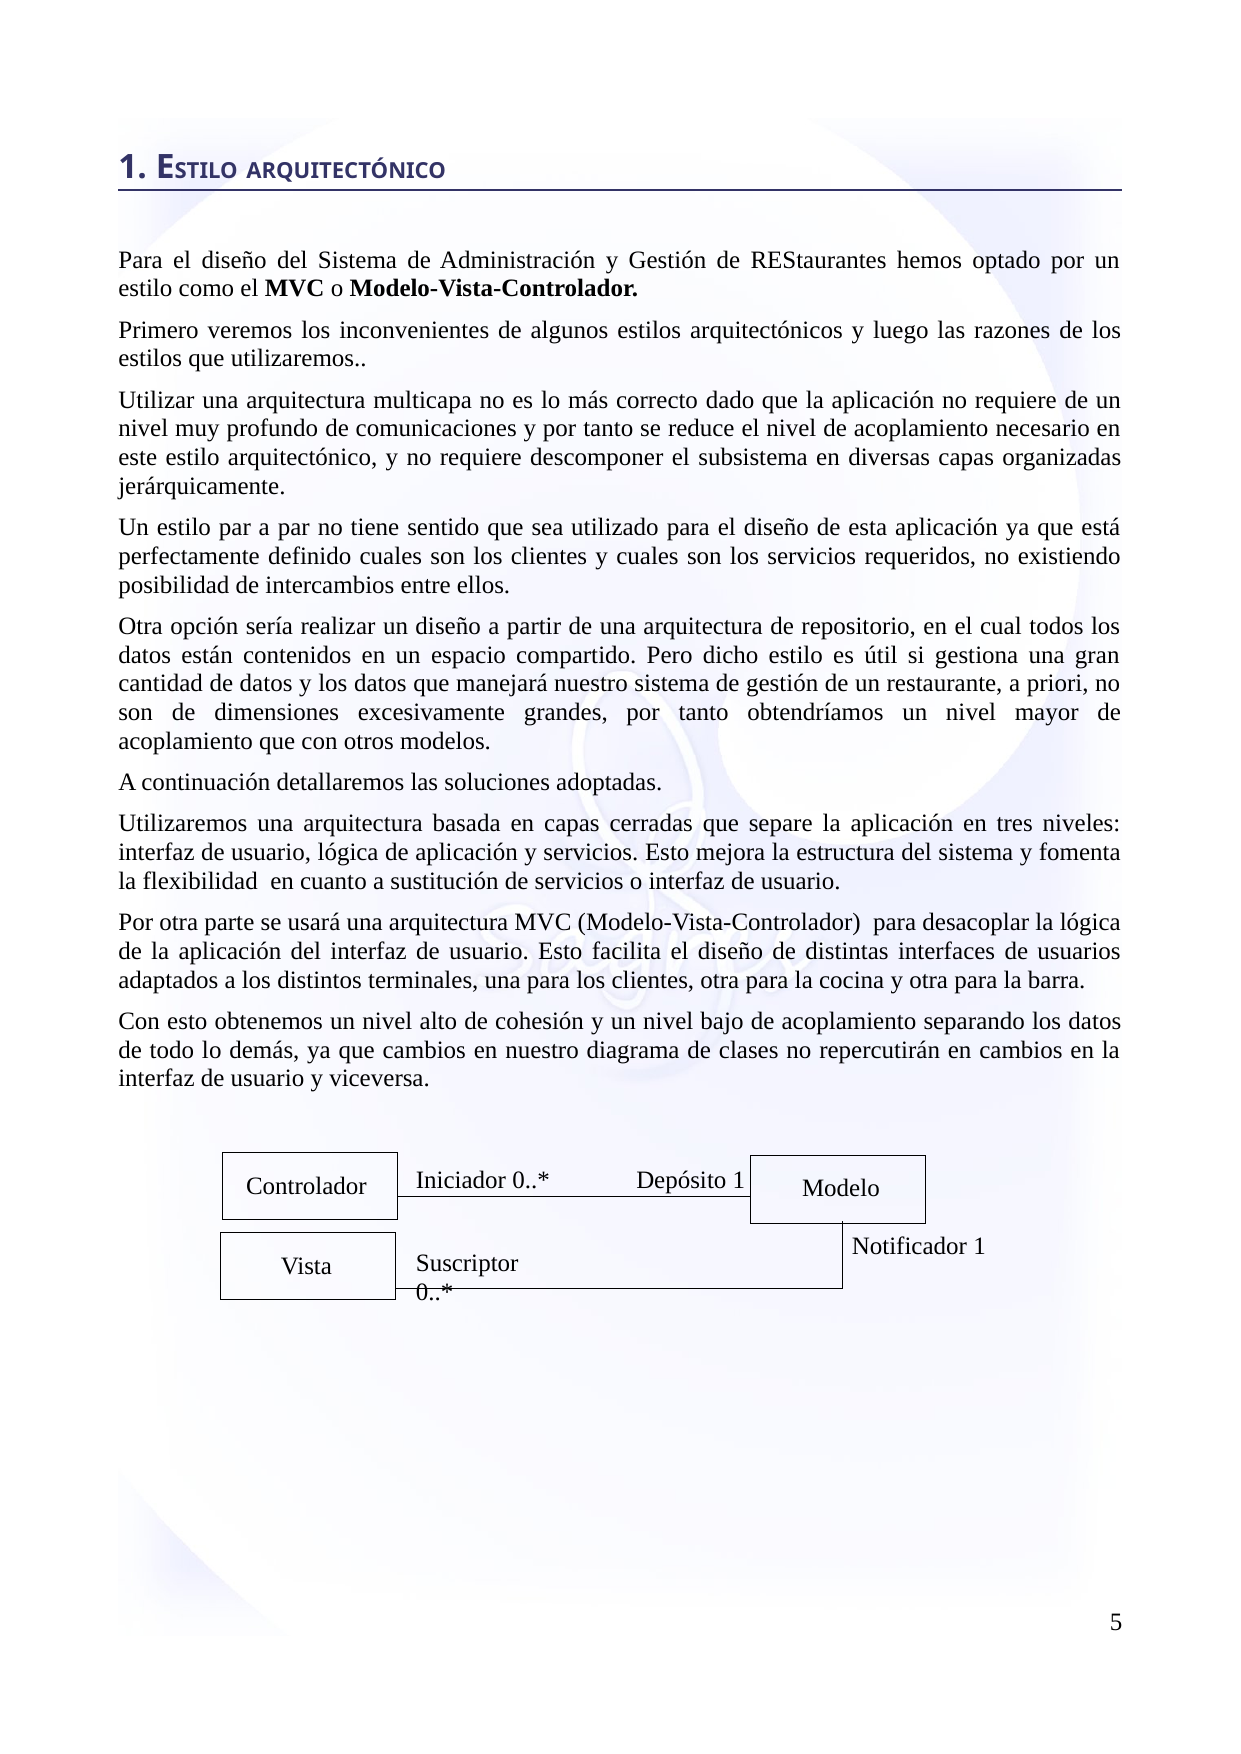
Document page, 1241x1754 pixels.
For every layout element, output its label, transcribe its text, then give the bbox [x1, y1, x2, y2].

picture [118, 302, 1122, 315]
text Con esto obtenemos un nivel alto de cohesión y un nivel bajo de acoplamiento separando los datos de todo lo demás, ya que cambios en nuestro diagrama de clases no repercutirán en cambios en la interfaz de usuario y viceversa. [118, 1006, 1122, 1092]
picture [118, 500, 1122, 512]
text Primero veremos los inconvenientes de algunos estilos arquitectónicos y luego las razones de los estilos que utilizaremos.. [118, 315, 1122, 372]
picture [118, 372, 1122, 385]
text A continuación detallaremos las soluciones adoptadas. [118, 767, 1122, 796]
text Para el diseño del Sistema de Administración y Gestión de REStaurantes hemos optado por un estilo como el MVC o Modelo-Vista-Controlador. [118, 245, 1122, 302]
picture [118, 1092, 1122, 1636]
picture [118, 993, 1122, 1006]
text Por otra parte se usará una arquitectura MVC (Modelo-Vista-Controlador) para desacoplar la lógica de la aplicación del interfaz de usuario. Esto facilita el diseño de distintas interfaces de usuarios adaptados a los distintos terminales, una para los clientes, otra para la cocina y otra para la barra. [118, 907, 1122, 993]
picture [118, 796, 1122, 808]
picture [118, 118, 1122, 143]
text Utilizar una arquitectura multicapa no es lo más correcto dado que la aplicación no requiere de un nivel muy profundo de comunicaciones y por tanto se reduce el nivel de acoplamiento necesario en este estilo arquitectónico, y no requiere descomponer el subsistema en diversas capas organizadas jerárquicamente. [118, 385, 1122, 500]
text Utilizaremos una arquitectura basada en capas cerradas que separe la aplicación en tres niveles: interfaz de usuario, lógica de aplicación y servicios. Esto mejora la estructura del sistema y fomenta la flexibilidad en cuanto a sustitución de servicios o interfaz de usuario. [118, 808, 1122, 895]
text Otra opción sería realizar un diseño a partir de una arquitectura de repositorio, en el cual todos los datos están contenidos en un espacio compartido. Pero dicho estilo es útil si gestiona una gran cantidad de datos y los datos que manejará nuestro sistema de gestión de un restaurante, a priori, no son de dimensiones excesivamente grandes, por tanto obtendríamos un nivel mayor de acoplamiento que con otros modelos. [118, 611, 1122, 755]
picture [118, 755, 1122, 767]
subtitle 1. Estilo arquitectónico [118, 143, 1122, 189]
picture [118, 895, 1122, 907]
picture [118, 191, 1122, 245]
picture [118, 598, 1122, 611]
text Un estilo par a par no tiene sentido que sea utilizado para el diseño de esta aplicación ya que está perfectamente definido cuales son los clientes y cuales son los servicios requeridos, no existiendo posibilidad de intercambios entre ellos. [118, 512, 1122, 598]
